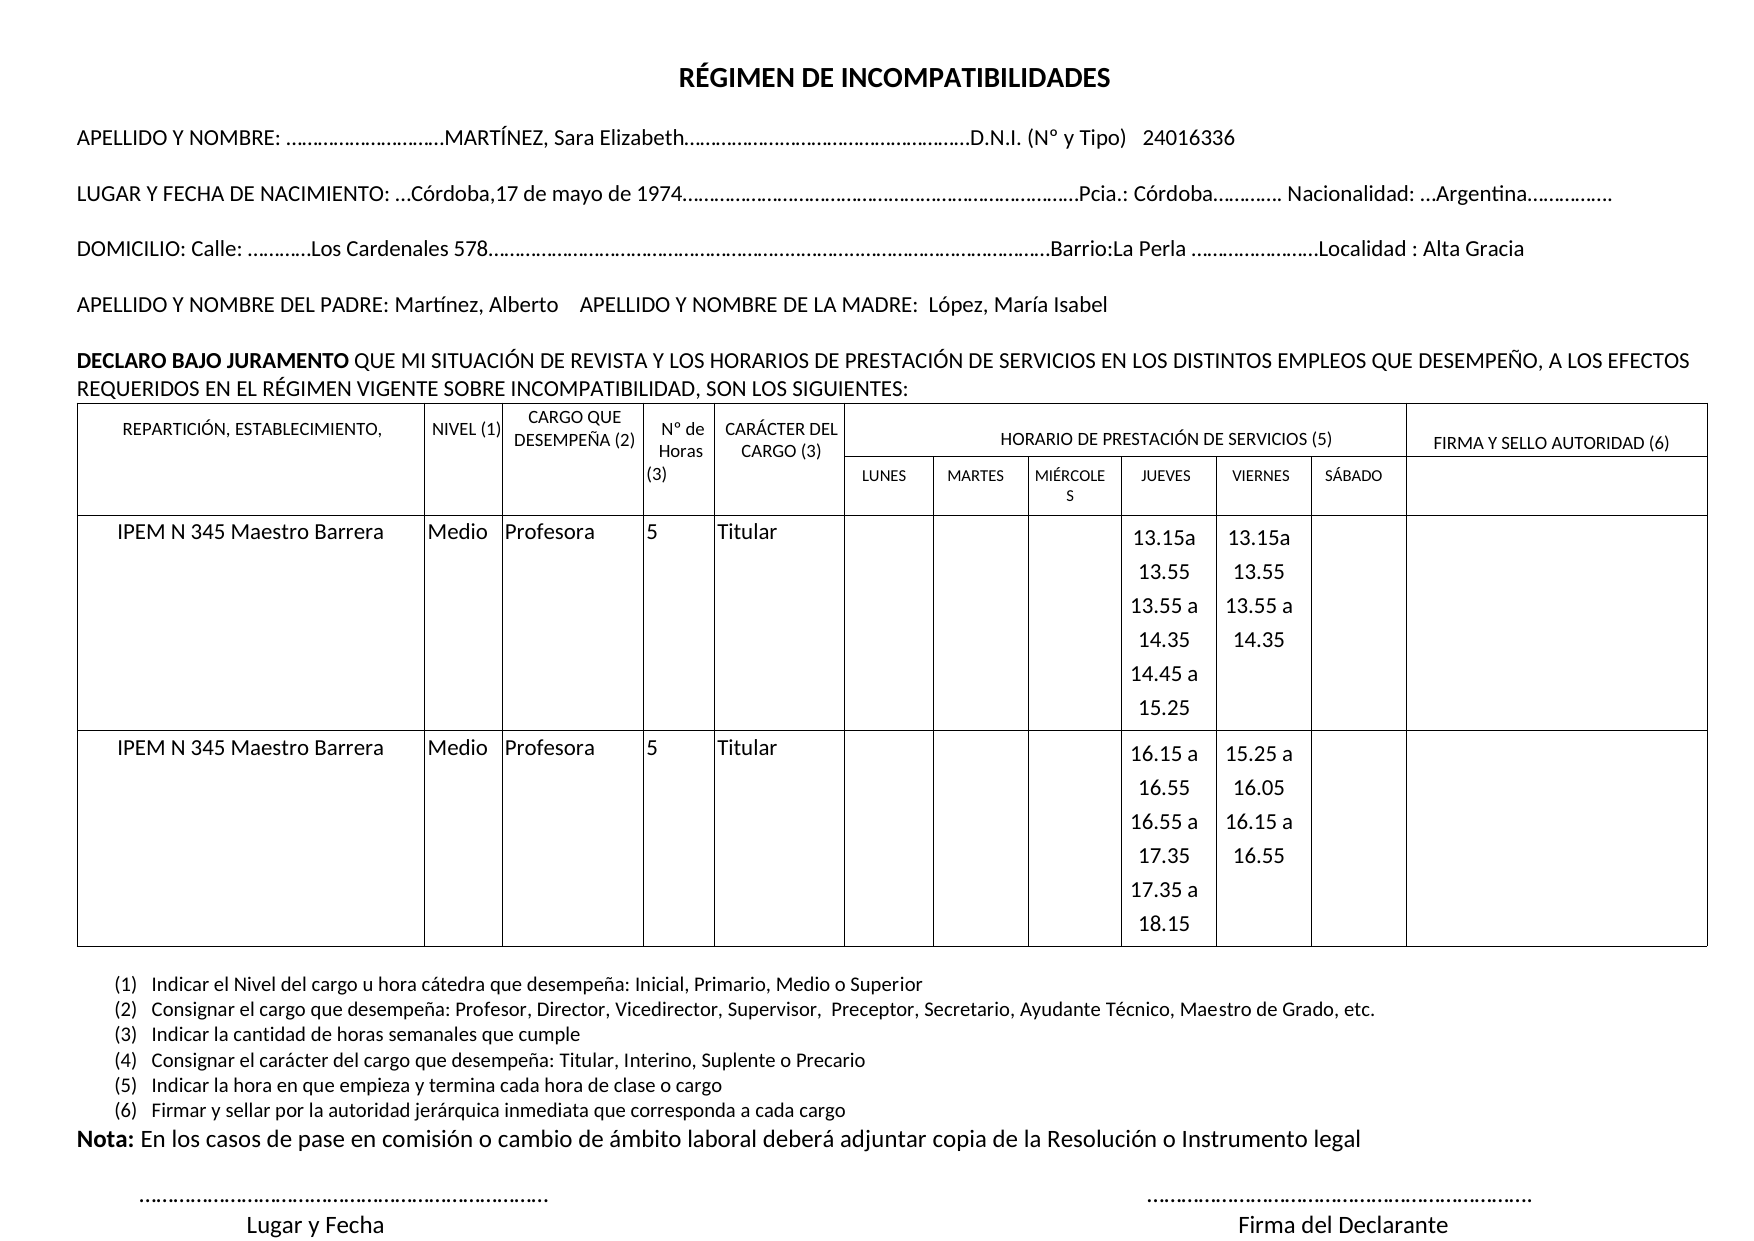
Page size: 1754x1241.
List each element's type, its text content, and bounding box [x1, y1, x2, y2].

table_cell 5 [644, 731, 714, 946]
text (6) Firmar y sellar por la autoridad jerárquica inmediata que corresponda a cada cargo [114, 1098, 1691, 1123]
table_cell [1407, 731, 1707, 946]
table_cell Medio [425, 731, 502, 946]
table_cell 13.15a 13.55 13.55 a 14.35 [1217, 516, 1311, 730]
table_cell 5 [644, 516, 714, 730]
text DECLARO BAJO JURAMENTO QUE MI SITUACIÓN DE REVISTA Y LOS HORARIOS DE PRESTACIÓN DE SERVICIOS EN LOS DISTINTOS EMPLEOS QUE DESEMPEÑO, A LOS EFECTOS REQUERIDOS EN EL RÉGIMEN VIGENTE SOBRE INCOMPATIBILIDAD, SON LOS SIGUIENTES: [77, 347, 1705, 403]
table_cell MIÉRCOLES [1029, 457, 1121, 514]
text (1) Indicar el Nivel del cargo u hora cátedra que desempeña: Inicial, Primario, Medio o Superior [114, 971, 1691, 996]
table_cell Titular [715, 516, 844, 730]
table_cell [934, 731, 1028, 946]
table_cell [1407, 457, 1707, 514]
text LUGAR Y FECHA DE NACIMIENTO: …Córdoba,17 de mayo de 1974…………………………………………………………………Pcia.: Córdoba…………. Nacionalidad: …Argentina……………. [77, 179, 1702, 207]
table_header FIRMA Y SELLO AUTORIDAD (6) [1407, 404, 1707, 456]
table_cell [845, 516, 933, 730]
table_cell VIERNES [1217, 457, 1311, 514]
text ……………………………………………………………… Lugar y Fecha [139, 1178, 558, 1239]
table_cell [1407, 516, 1707, 730]
table_header CARGO QUE DESEMPEÑA (2) [503, 404, 643, 514]
table_cell 16.15 a 16.55 16.55 a 17.35 17.35 a 18.15 [1122, 731, 1216, 946]
table_cell [1029, 731, 1121, 946]
text (2) Consignar el cargo que desempeña: Profesor, Director, Vicedirector, Supervisor, Preceptor, Secretario, Ayudante Técnico, Maestro de Grado, etc. (3) Indicar la cantidad de horas semanales que cumple [114, 996, 1388, 1047]
table_cell [1312, 516, 1406, 730]
text DOMICILIO: Calle: …………Los Cardenales 578…………………………………………………..………..………………………………Barrio:La Perla ……………………Localidad : Alta Gracia [77, 234, 1702, 262]
text (4) Consignar el carácter del cargo que desempeña: Titular, Interino, Suplente o Precario (5) Indicar la hora en que empieza y termina cada hora de clase o cargo [114, 1047, 875, 1098]
table_header NIVEL (1) [425, 404, 502, 514]
table_cell Medio [425, 516, 502, 730]
text …………………………………………………………. Firma del Declarante [1147, 1178, 1538, 1239]
table_cell SÁBADO [1312, 457, 1406, 514]
table_cell IPEM N 345 Maestro Barrera [78, 516, 424, 730]
table_cell 15.25 a 16.05 16.15 a 16.55 [1217, 731, 1311, 946]
table_cell 13.15a 13.55 13.55 a 14.35 14.45 a 15.25 [1122, 516, 1216, 730]
table_cell JUEVES [1122, 457, 1216, 514]
text RÉGIMEN DE INCOMPATIBILIDADES [679, 59, 1702, 94]
table_cell IPEM N 345 Maestro Barrera [78, 731, 424, 946]
table_cell Profesora [503, 516, 643, 730]
table_cell [845, 731, 933, 946]
text Nota: En los casos de pase en comisión o cambio de ámbito laboral deberá adjuntar copia de la Resolución o Instrumento legal [77, 1123, 1691, 1153]
table_cell [1312, 731, 1406, 946]
table_cell Profesora [503, 731, 643, 946]
text APELLIDO Y NOMBRE: …………………………MARTÍNEZ, Sara Elizabeth………………………………………………D.N.I. (Nº y Tipo) 24016336 [77, 123, 1702, 151]
table_header Nº de Horas (3) [644, 404, 714, 514]
table_header CARÁCTER DEL CARGO (3) [715, 404, 844, 514]
table_header HORARIO DE PRESTACIÓN DE SERVICIOS (5) [845, 404, 1406, 456]
table_cell Titular [715, 731, 844, 946]
table_cell LUNES [845, 457, 933, 514]
table_header REPARTICIÓN, ESTABLECIMIENTO, NIVEL INSTITUTO U OFICINA [78, 404, 424, 514]
table_cell [934, 516, 1028, 730]
text APELLIDO Y NOMBRE DEL PADRE: Martínez, Alberto APELLIDO Y NOMBRE DE LA MADRE: López, María Isabel [77, 291, 1702, 318]
table_cell [1029, 516, 1121, 730]
table_cell MARTES [934, 457, 1028, 514]
